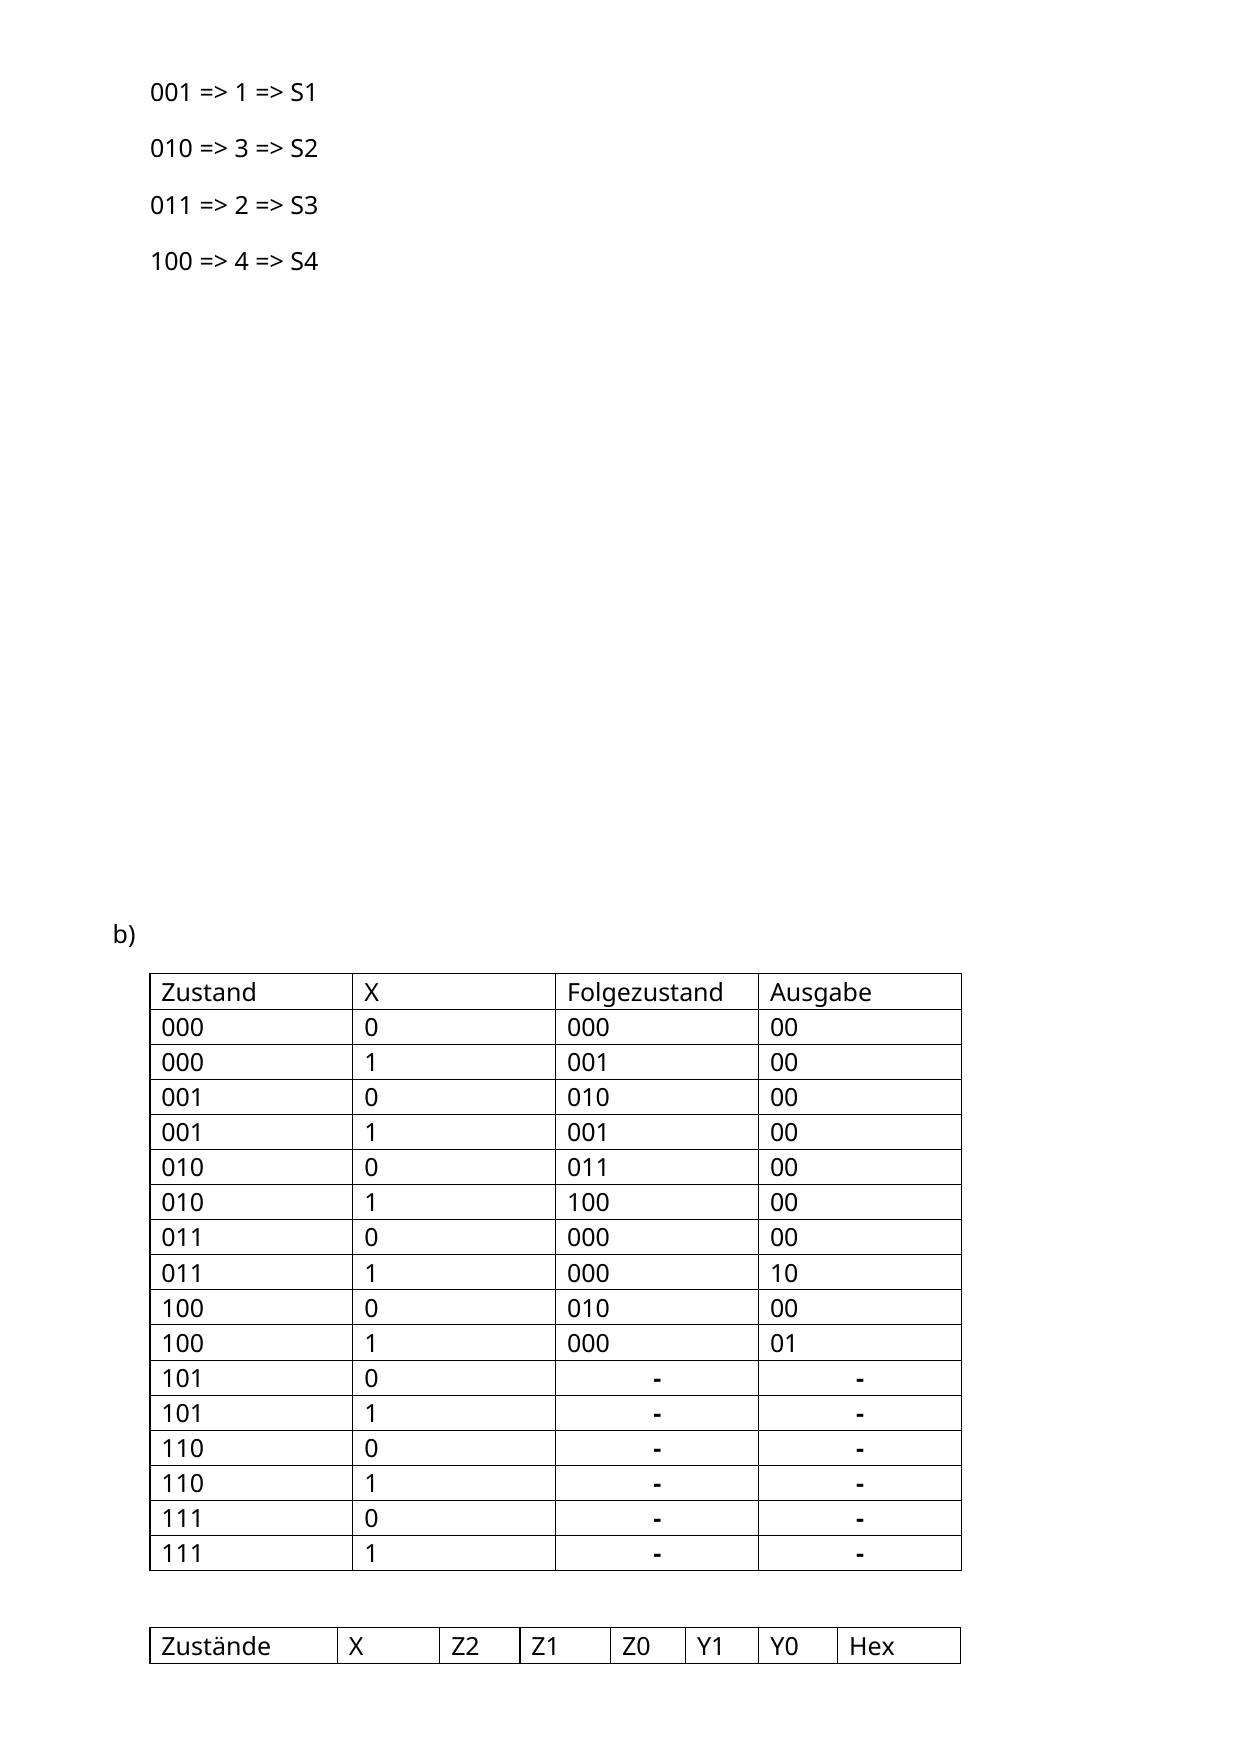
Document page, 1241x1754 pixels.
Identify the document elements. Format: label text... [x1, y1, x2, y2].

table_cell 110 [151, 1466, 352, 1500]
table_cell 000 [556, 1255, 758, 1289]
table_cell 00 [759, 1080, 961, 1114]
table_cell 101 [151, 1396, 352, 1430]
table_header Y1 [686, 1628, 758, 1662]
table_cell 010 [556, 1290, 758, 1324]
table_header Z2 [440, 1628, 519, 1662]
table_header Y0 [759, 1628, 837, 1662]
table_cell 001 [151, 1080, 352, 1114]
table_cell 000 [556, 1325, 758, 1359]
table_cell 00 [759, 1185, 961, 1219]
table_cell 00 [759, 1150, 961, 1184]
table_cell 01 [759, 1325, 961, 1359]
table_cell 1 [353, 1045, 555, 1079]
table_cell 001 [151, 1115, 352, 1149]
table_header Z0 [611, 1628, 685, 1662]
table_cell - [556, 1396, 758, 1430]
table_cell 1 [353, 1185, 555, 1219]
table_cell 10 [759, 1255, 961, 1289]
table_cell 111 [151, 1536, 352, 1570]
table_cell - [556, 1431, 758, 1465]
table_cell 000 [556, 1010, 758, 1043]
table_header X [353, 974, 555, 1008]
table_cell - [556, 1501, 758, 1535]
table_cell 111 [151, 1501, 352, 1535]
table_cell 0 [353, 1501, 555, 1535]
table_cell 000 [556, 1220, 758, 1254]
table_cell 100 [151, 1325, 352, 1359]
table_header Z1 [521, 1628, 610, 1662]
table_cell 1 [353, 1255, 555, 1289]
table_cell - [759, 1361, 961, 1394]
table_cell 011 [151, 1255, 352, 1289]
table_header Hex [838, 1628, 960, 1662]
table_cell 0 [353, 1220, 555, 1254]
table_cell - [556, 1361, 758, 1394]
list 010 => 3 => S2 [150, 131, 1165, 165]
list 001 => 1 => S1 [150, 75, 1165, 109]
table_cell 0 [353, 1431, 555, 1465]
table_cell 1 [353, 1325, 555, 1359]
table_cell - [556, 1536, 758, 1570]
table_cell 00 [759, 1045, 961, 1079]
table_cell - [759, 1396, 961, 1430]
table_cell - [759, 1431, 961, 1465]
table_cell 010 [556, 1080, 758, 1114]
table_cell 1 [353, 1536, 555, 1570]
table_cell 110 [151, 1431, 352, 1465]
table_cell 0 [353, 1361, 555, 1394]
table_cell 1 [353, 1466, 555, 1500]
table_cell 000 [151, 1045, 352, 1079]
table_cell 00 [759, 1010, 961, 1043]
table_header Ausgabe [759, 974, 961, 1008]
table_cell 010 [151, 1185, 352, 1219]
table_cell 0 [353, 1290, 555, 1324]
table_cell 011 [151, 1220, 352, 1254]
table_cell 011 [556, 1150, 758, 1184]
table_header X [338, 1628, 439, 1662]
table_cell 0 [353, 1080, 555, 1114]
table_cell 001 [556, 1045, 758, 1079]
table_header Zustände [151, 1628, 337, 1662]
table_cell 00 [759, 1220, 961, 1254]
table_cell 100 [556, 1185, 758, 1219]
table_cell 0 [353, 1150, 555, 1184]
table_cell 00 [759, 1290, 961, 1324]
table_cell 101 [151, 1361, 352, 1394]
table_cell - [556, 1466, 758, 1500]
table_cell 1 [353, 1115, 555, 1149]
table_cell - [759, 1466, 961, 1500]
table_cell 1 [353, 1396, 555, 1430]
table_cell 010 [151, 1150, 352, 1184]
table_cell 001 [556, 1115, 758, 1149]
table_header Zustand [151, 974, 352, 1008]
list 100 => 4 => S4 [150, 243, 1165, 277]
table_cell 0 [353, 1010, 555, 1043]
table_cell 100 [151, 1290, 352, 1324]
table_cell - [759, 1536, 961, 1570]
list 011 => 2 => S3 [150, 187, 1165, 221]
table_cell 000 [151, 1010, 352, 1043]
table_header Folgezustand [556, 974, 758, 1008]
table_cell - [759, 1501, 961, 1535]
table_cell 00 [759, 1115, 961, 1149]
